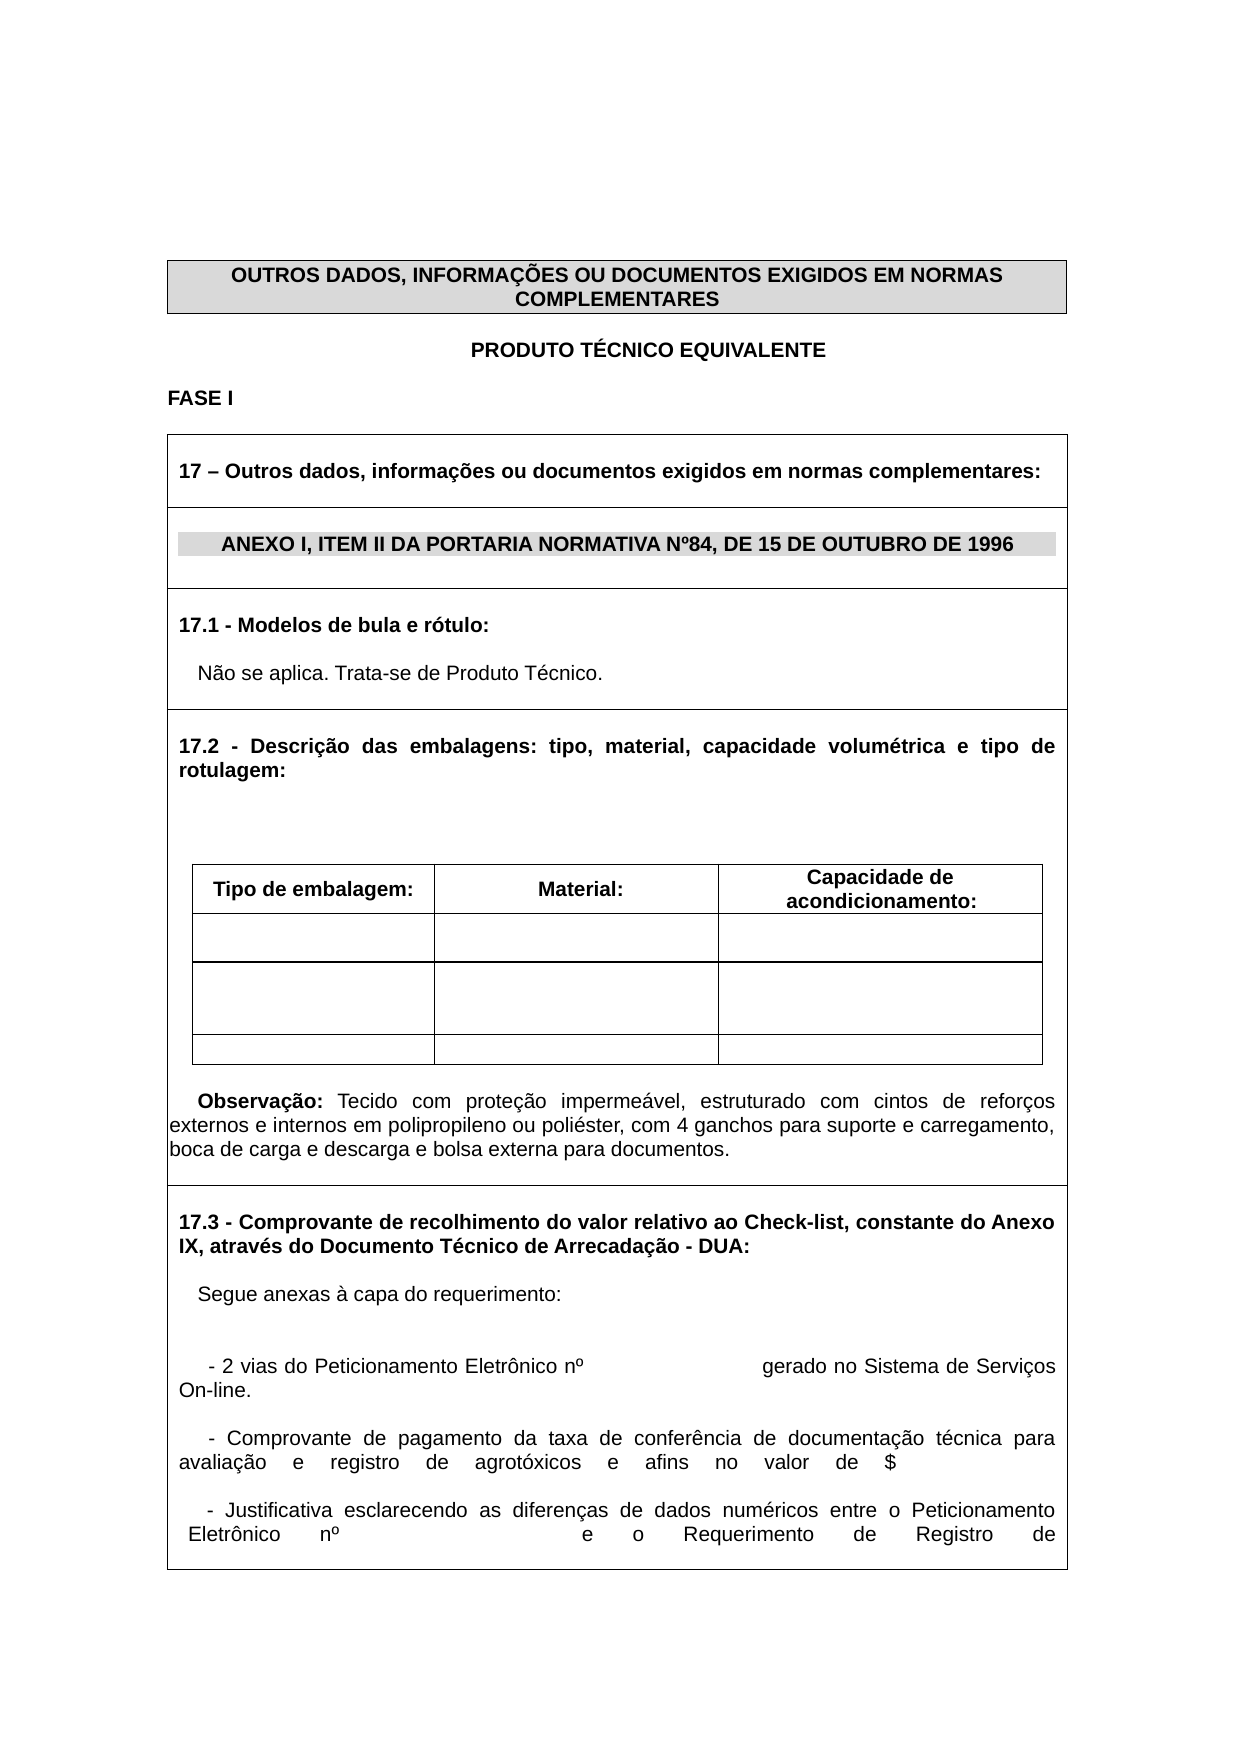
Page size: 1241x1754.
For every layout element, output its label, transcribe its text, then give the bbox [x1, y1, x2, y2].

table_header 17 – Outros dados, informações ou documentos exigidos em normas complementares: [168, 435, 1067, 507]
table_cell 17.2 - Descrição das embalagens: tipo, material, capacidade volumétrica e tipo de rotulagem: Observação: Tecido com proteção impermeável, estruturado com cintos de reforços externos e internos em polipropileno ou poliéster, com 4 ganchos para suporte e carregamento, boca de carga e descarga e bolsa externa para documentos. [168, 710, 1067, 1185]
table_cell <as_list(packaging.packaging_capacity_ids, '; ')> <packaging.uom_id.name> [719, 963, 1042, 1034]
table_cell 17.3 - Comprovante de recolhimento do valor relativo ao Check-list, constante do Anexo IX, através do Documento Técnico de Arrecadação - DUA: Segue anexas à capa do requerimento: <for each="tax in taxes(o,partner_ref='IBAMA')"> - 2 vias do Peticionamento Eletrônico nº <tax.reference> gerado no Sistema de Serviços On-line. - Comprovante de pagamento da taxa de conferência de documentação técnica para avaliação e registro de agrotóxicos e afins no valor de $ <tax.amount> <tax.currency_id.name> - Justificativa esclarecendo as diferenças de dados numéricos entre o Peticionamento Eletrônico nº <tax.reference> e o Requerimento de Registro de <o.technical_product_id.name> </for> [168, 1186, 1067, 1569]
text OUTROS DADOS, INFORMAÇÕES OU DOCUMENTOS EXIGIDOS EM NORMAS COMPLEMENTARES [168, 261, 1066, 313]
text PRODUTO TÉCNICO EQUIVALENTE [230, 338, 1067, 362]
table_header Tipo de embalagem: [193, 865, 434, 912]
table_cell <packaging.internal_packaging_type_id.name> [193, 963, 434, 1034]
table_cell [719, 1035, 1042, 1064]
table_header Material: [435, 865, 718, 912]
table_cell <for each="packaging in o.packaging_ids"> [193, 914, 434, 961]
table_cell <packaging.internal_packaging_material_id.name> [435, 963, 718, 1034]
table_cell [719, 914, 1042, 961]
table_cell </for> [193, 1035, 434, 1064]
table_cell [435, 1035, 718, 1064]
table_header Capacidade de acondicionamento: [719, 865, 1042, 912]
text FASE I [167, 386, 1067, 410]
table_cell ANEXO I, ITEM II DA PORTARIA NORMATIVA Nº84, DE 15 DE OUTUBRO DE 1996 [168, 508, 1067, 588]
table_cell [435, 914, 718, 961]
table_cell 17.1 - Modelos de bula e rótulo: Não se aplica. Trata-se de Produto Técnico. [168, 589, 1067, 709]
